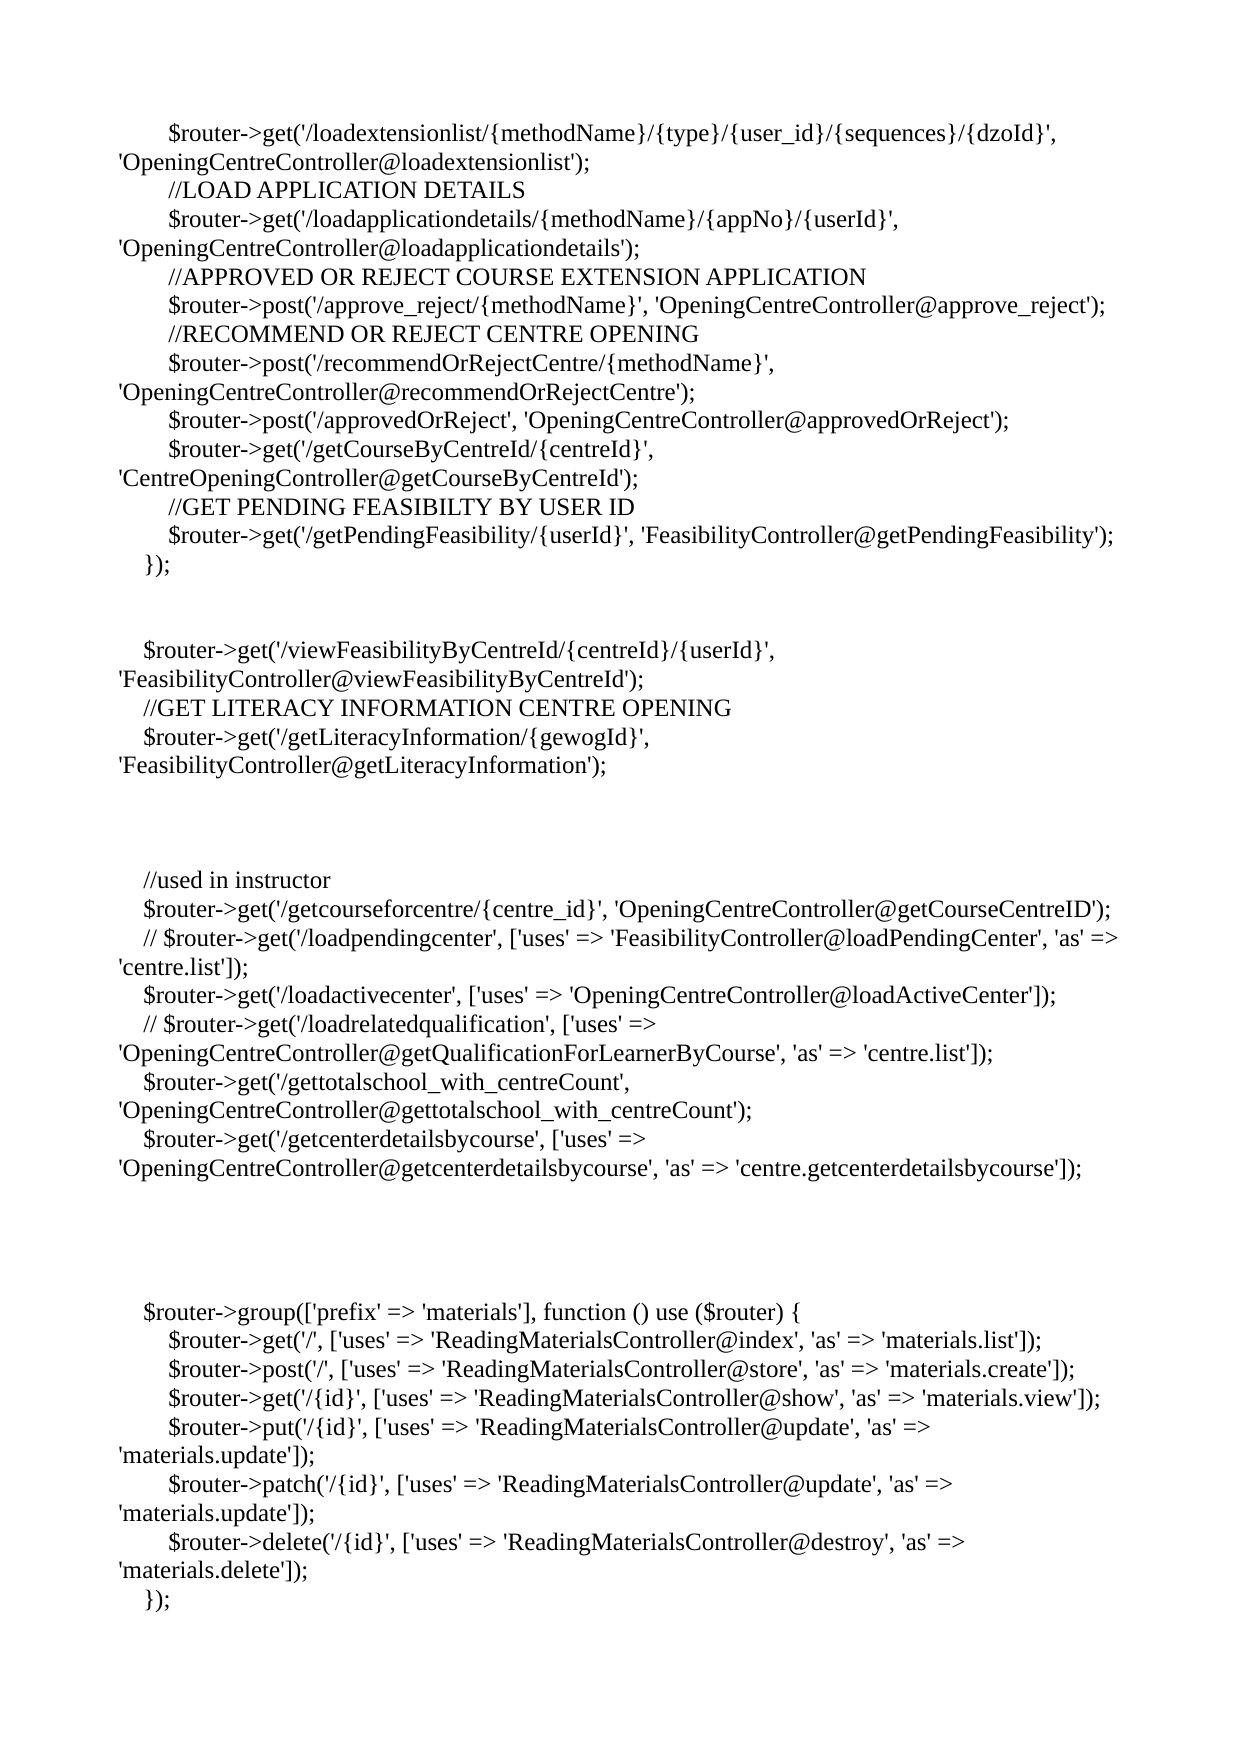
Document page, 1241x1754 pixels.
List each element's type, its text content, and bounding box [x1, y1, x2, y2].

text $router->get('/getcenterdetailsbycourse', ['uses' => 'OpeningCentreController@getcenterdetailsbycourse', 'as' => 'centre.getcenterdetailsbycourse']); [118, 1124, 1122, 1182]
text $router->get('/', ['uses' => 'ReadingMaterialsController@index', 'as' => 'materials.list']); [118, 1326, 1122, 1354]
text $router->put('/{id}', ['uses' => 'ReadingMaterialsController@update', 'as' => 'materials.update']); [118, 1412, 1122, 1469]
text $router->get('/gettotalschool_with_centreCount', 'OpeningCentreController@gettotalschool_with_centreCount'); [118, 1067, 1122, 1124]
text $router->get('/getPendingFeasibility/{userId}', 'FeasibilityController@getPendingFeasibility'); [118, 521, 1122, 549]
text //APPROVED OR REJECT COURSE EXTENSION APPLICATION [118, 262, 1122, 291]
text $router->post('/', ['uses' => 'ReadingMaterialsController@store', 'as' => 'materials.create']); [118, 1354, 1122, 1383]
text //used in instructor [118, 866, 1122, 894]
text $router->get('/getLiteracyInformation/{gewogId}', 'FeasibilityController@getLiteracyInformation'); [118, 722, 1122, 779]
text //GET PENDING FEASIBILTY BY USER ID [118, 492, 1122, 521]
text $router->group(['prefix' => 'materials'], function () use ($router) { [118, 1297, 1122, 1326]
text $router->get('/loadapplicationdetails/{methodName}/{appNo}/{userId}', 'OpeningCentreController@loadapplicationdetails'); [118, 204, 1122, 262]
text $router->post('/approve_reject/{methodName}', 'OpeningCentreController@approve_reject'); [118, 291, 1122, 319]
text $router->get('/{id}', ['uses' => 'ReadingMaterialsController@show', 'as' => 'materials.view']); [118, 1383, 1122, 1412]
text $router->get('/getCourseByCentreId/{centreId}', 'CentreOpeningController@getCourseByCentreId'); [118, 434, 1122, 492]
text $router->get('/getcourseforcentre/{centre_id}', 'OpeningCentreController@getCourseCentreID'); [118, 894, 1122, 923]
text $router->get('/viewFeasibilityByCentreId/{centreId}/{userId}', 'FeasibilityController@viewFeasibilityByCentreId'); [118, 636, 1122, 693]
text }); [118, 549, 1122, 578]
text $router->post('/approvedOrReject', 'OpeningCentreController@approvedOrReject'); [118, 406, 1122, 434]
text $router->delete('/{id}', ['uses' => 'ReadingMaterialsController@destroy', 'as' => 'materials.delete']); [118, 1527, 1122, 1584]
text $router->patch('/{id}', ['uses' => 'ReadingMaterialsController@update', 'as' => 'materials.update']); [118, 1469, 1122, 1527]
text //LOAD APPLICATION DETAILS [118, 176, 1122, 204]
text }); [118, 1584, 1122, 1613]
text $router->get('/loadactivecenter', ['uses' => 'OpeningCentreController@loadActiveCenter']); [118, 981, 1122, 1009]
text // $router->get('/loadrelatedqualification', ['uses' => 'OpeningCentreController@getQualificationForLearnerByCourse', 'as' => 'centre.list']); [118, 1009, 1122, 1067]
text $router->get('/loadextensionlist/{methodName}/{type}/{user_id}/{sequences}/{dzoId}', 'OpeningCentreController@loadextensionlist'); [118, 118, 1122, 176]
text $router->post('/recommendOrRejectCentre/{methodName}', 'OpeningCentreController@recommendOrRejectCentre'); [118, 348, 1122, 406]
text // $router->get('/loadpendingcenter', ['uses' => 'FeasibilityController@loadPendingCenter', 'as' => 'centre.list']); [118, 923, 1122, 981]
text //RECOMMEND OR REJECT CENTRE OPENING [118, 319, 1122, 348]
text //GET LITERACY INFORMATION CENTRE OPENING [118, 693, 1122, 722]
